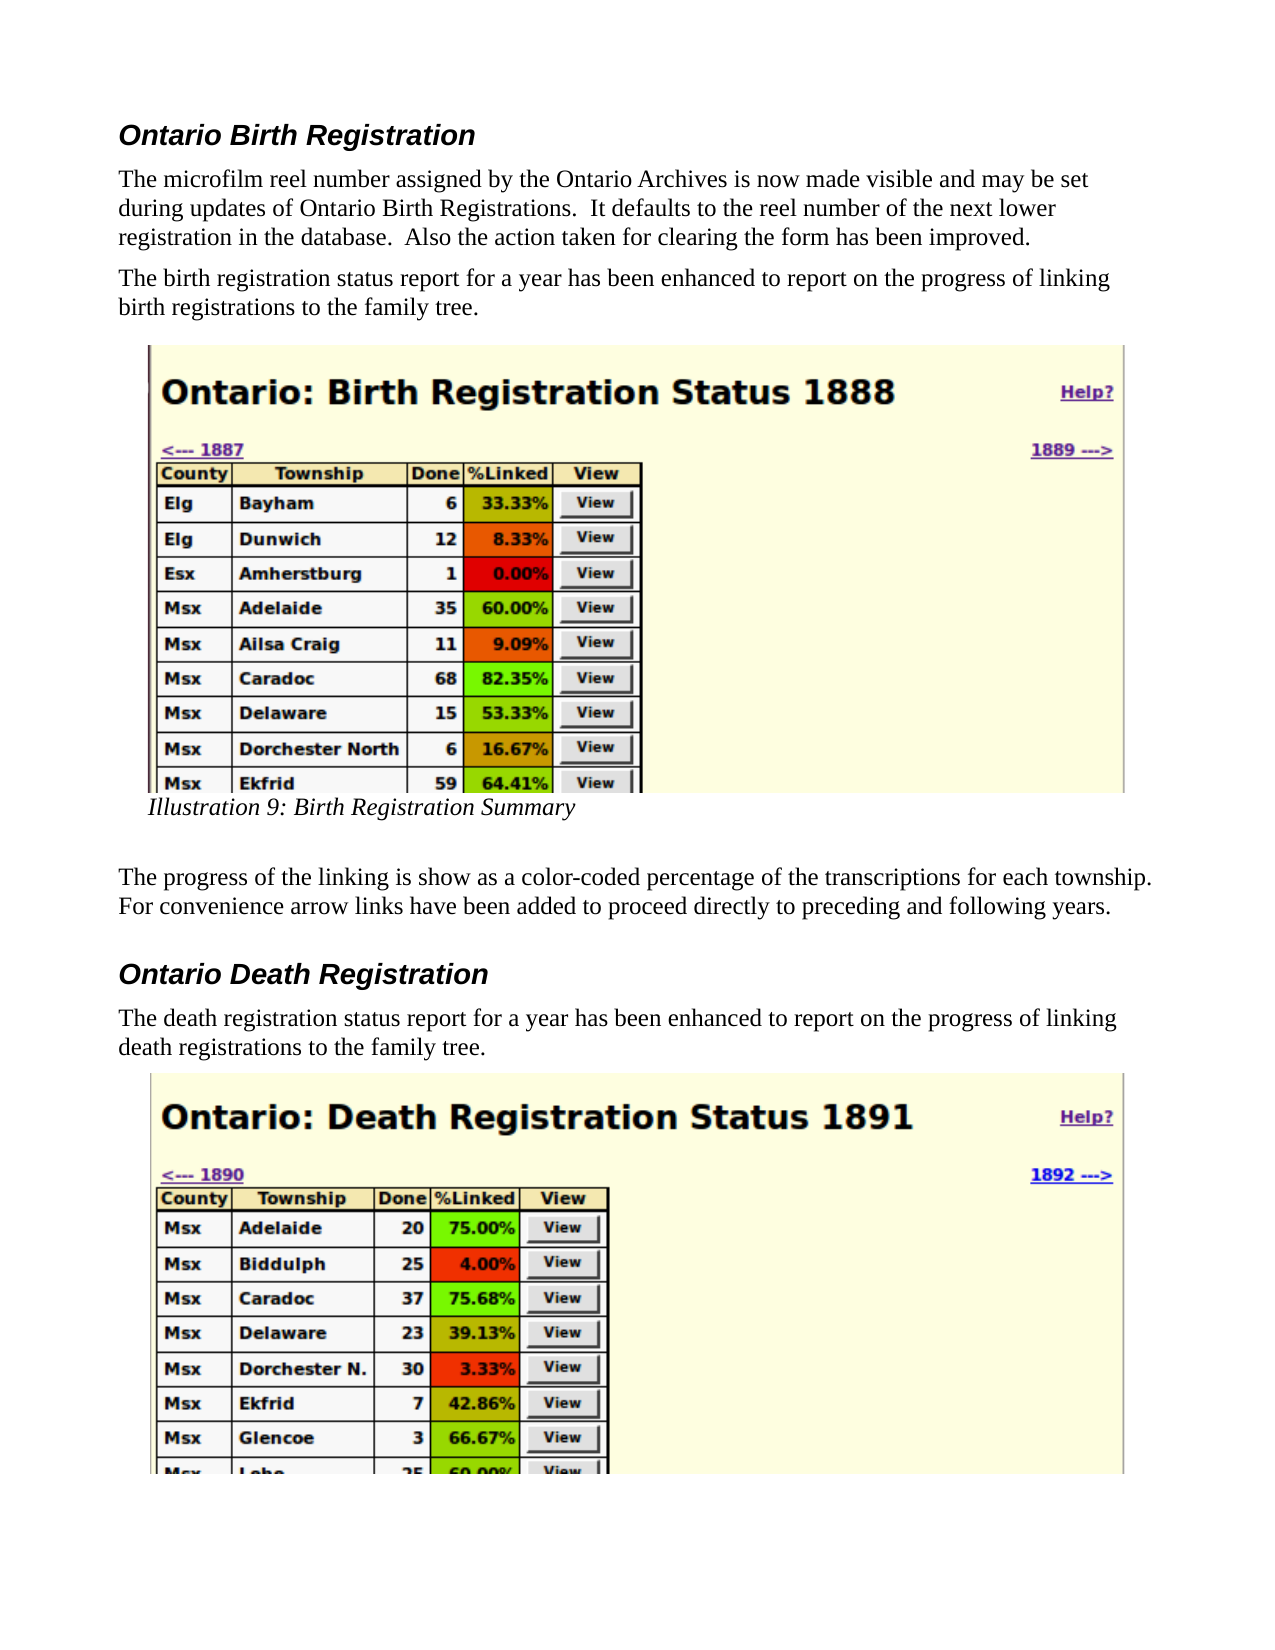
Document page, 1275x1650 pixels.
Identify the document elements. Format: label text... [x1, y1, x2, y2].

picture [150, 1073, 1125, 1474]
text The death registration status report for a year has been enhanced to report on the progress of linking death registrations to the family tree. [118, 1003, 1157, 1061]
text The progress of the linking is show as a color-coded percentage of the transcriptions for each township. For convenience arrow links have been added to proceed directly to preceding and following years. [118, 862, 1157, 920]
text The birth registration status report for a year has been enhanced to report on the progress of linking birth registrations to the family tree. [118, 263, 1157, 320]
text The microfilm reel number assigned by the Ontario Archives is now made visible and may be set during updates of Ontario Birth Registrations. It defaults to the reel number of the next lower registration in the database. Also the action taken for clearing the form has been improved. [118, 164, 1157, 250]
picture [147, 345, 1128, 793]
text Illustration 9: Birth Registration Summary [148, 793, 1127, 821]
subtitle Ontario Birth Registration [118, 118, 1157, 152]
subtitle Ontario Death Registration [118, 957, 1157, 991]
